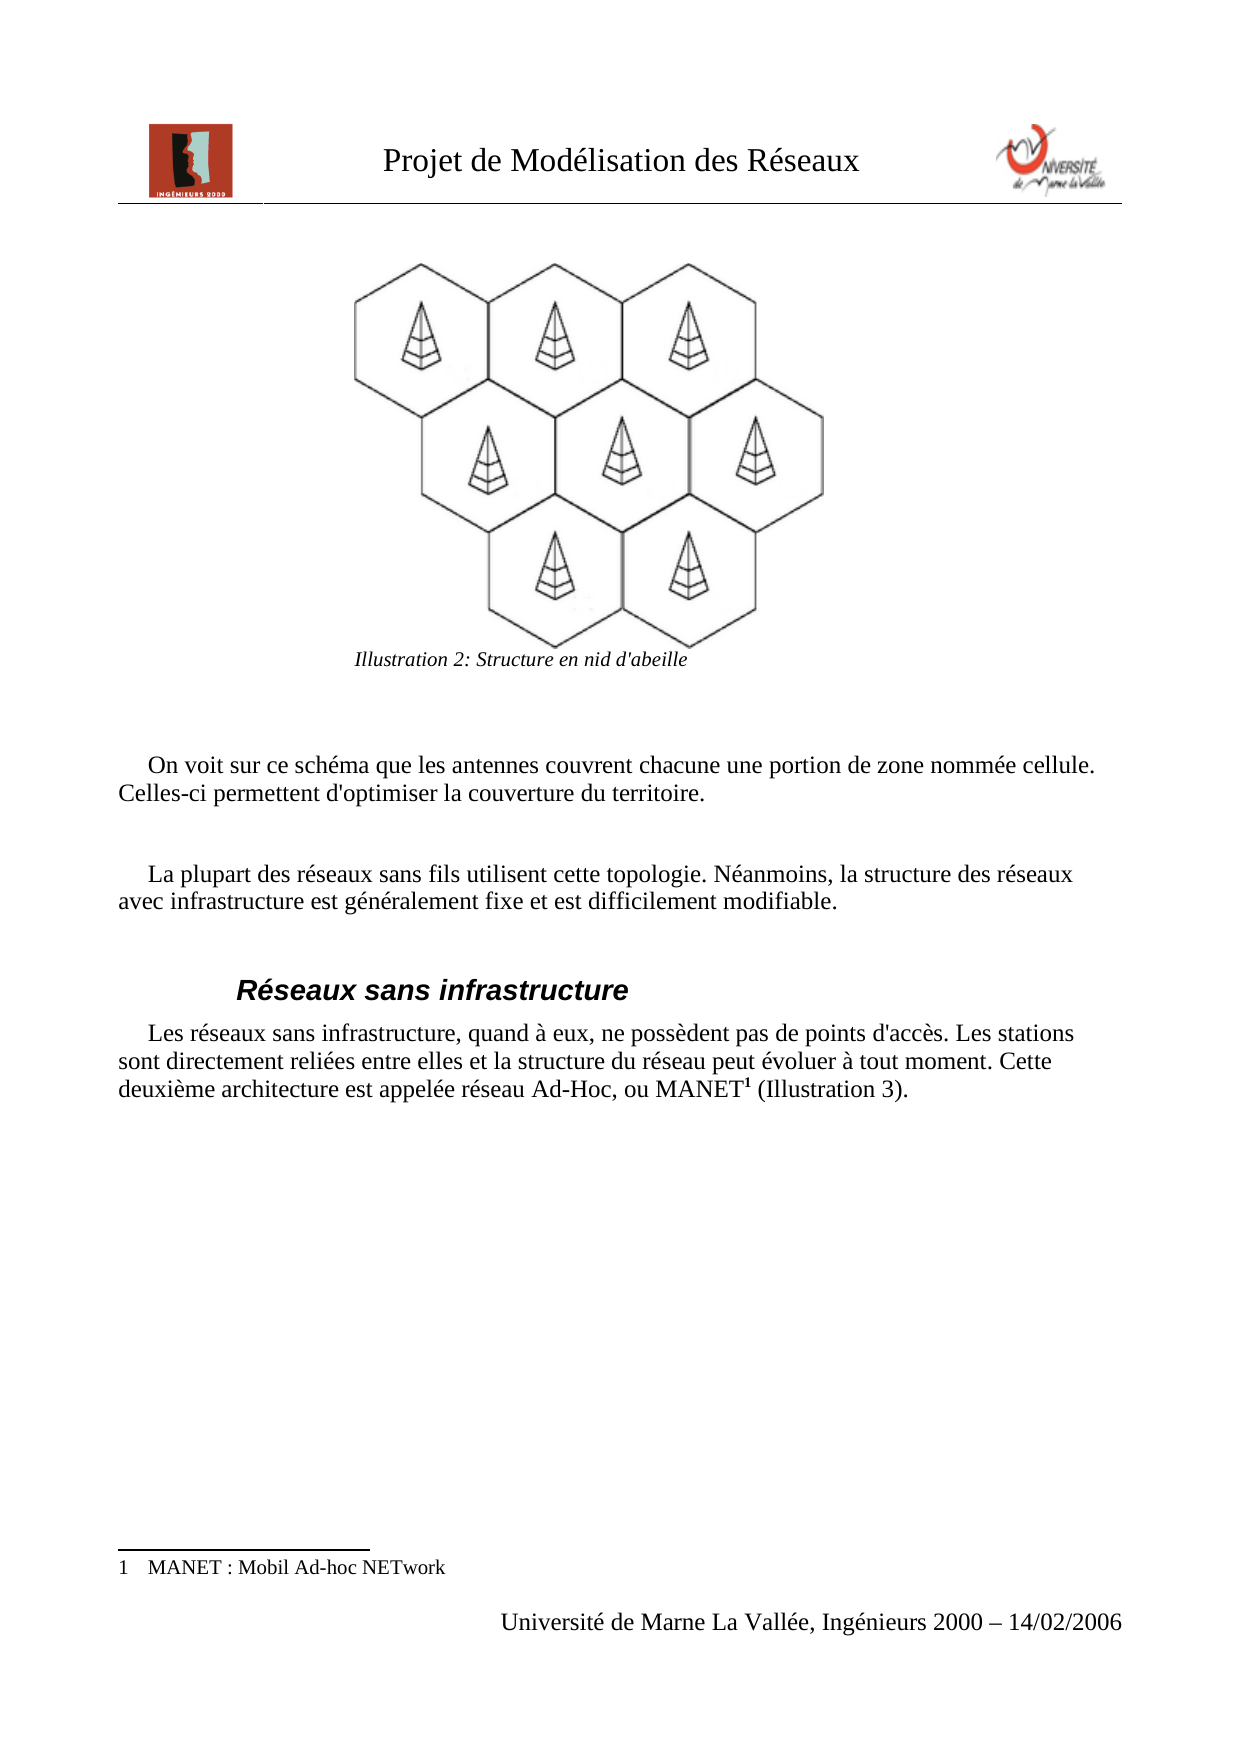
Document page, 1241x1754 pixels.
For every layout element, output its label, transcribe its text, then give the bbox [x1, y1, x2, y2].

subtitle Réseaux sans infrastructure [236, 974, 1122, 1007]
picture [148, 123, 233, 198]
text La plupart des réseaux sans fils utilisent cette topologie. Néanmoins, la structure des réseaux avec infrastructure est généralement fixe et est difficilement modifiable. [118, 860, 1122, 915]
text Illustration 2: Structure en nid d'abeille [354, 649, 823, 671]
text MANET : Mobil Ad-hoc NETwork [118, 1556, 1122, 1579]
text On voit sur ce schéma que les antennes couvrent chacune une portion de zone nommée cellule. Celles-ci permettent d'optimiser la couverture du territoire. [118, 752, 1122, 807]
text Les réseaux sans infrastructure, quand à eux, ne possèdent pas de points d'accès. Les stations sont directement reliées entre elles et la structure du réseau peut évoluer à tout moment. Cette deuxième architecture est appelée réseau Ad-Hoc, ou MANET (Illustration 3). [118, 1019, 1122, 1102]
picture [995, 124, 1106, 197]
picture [354, 263, 824, 649]
